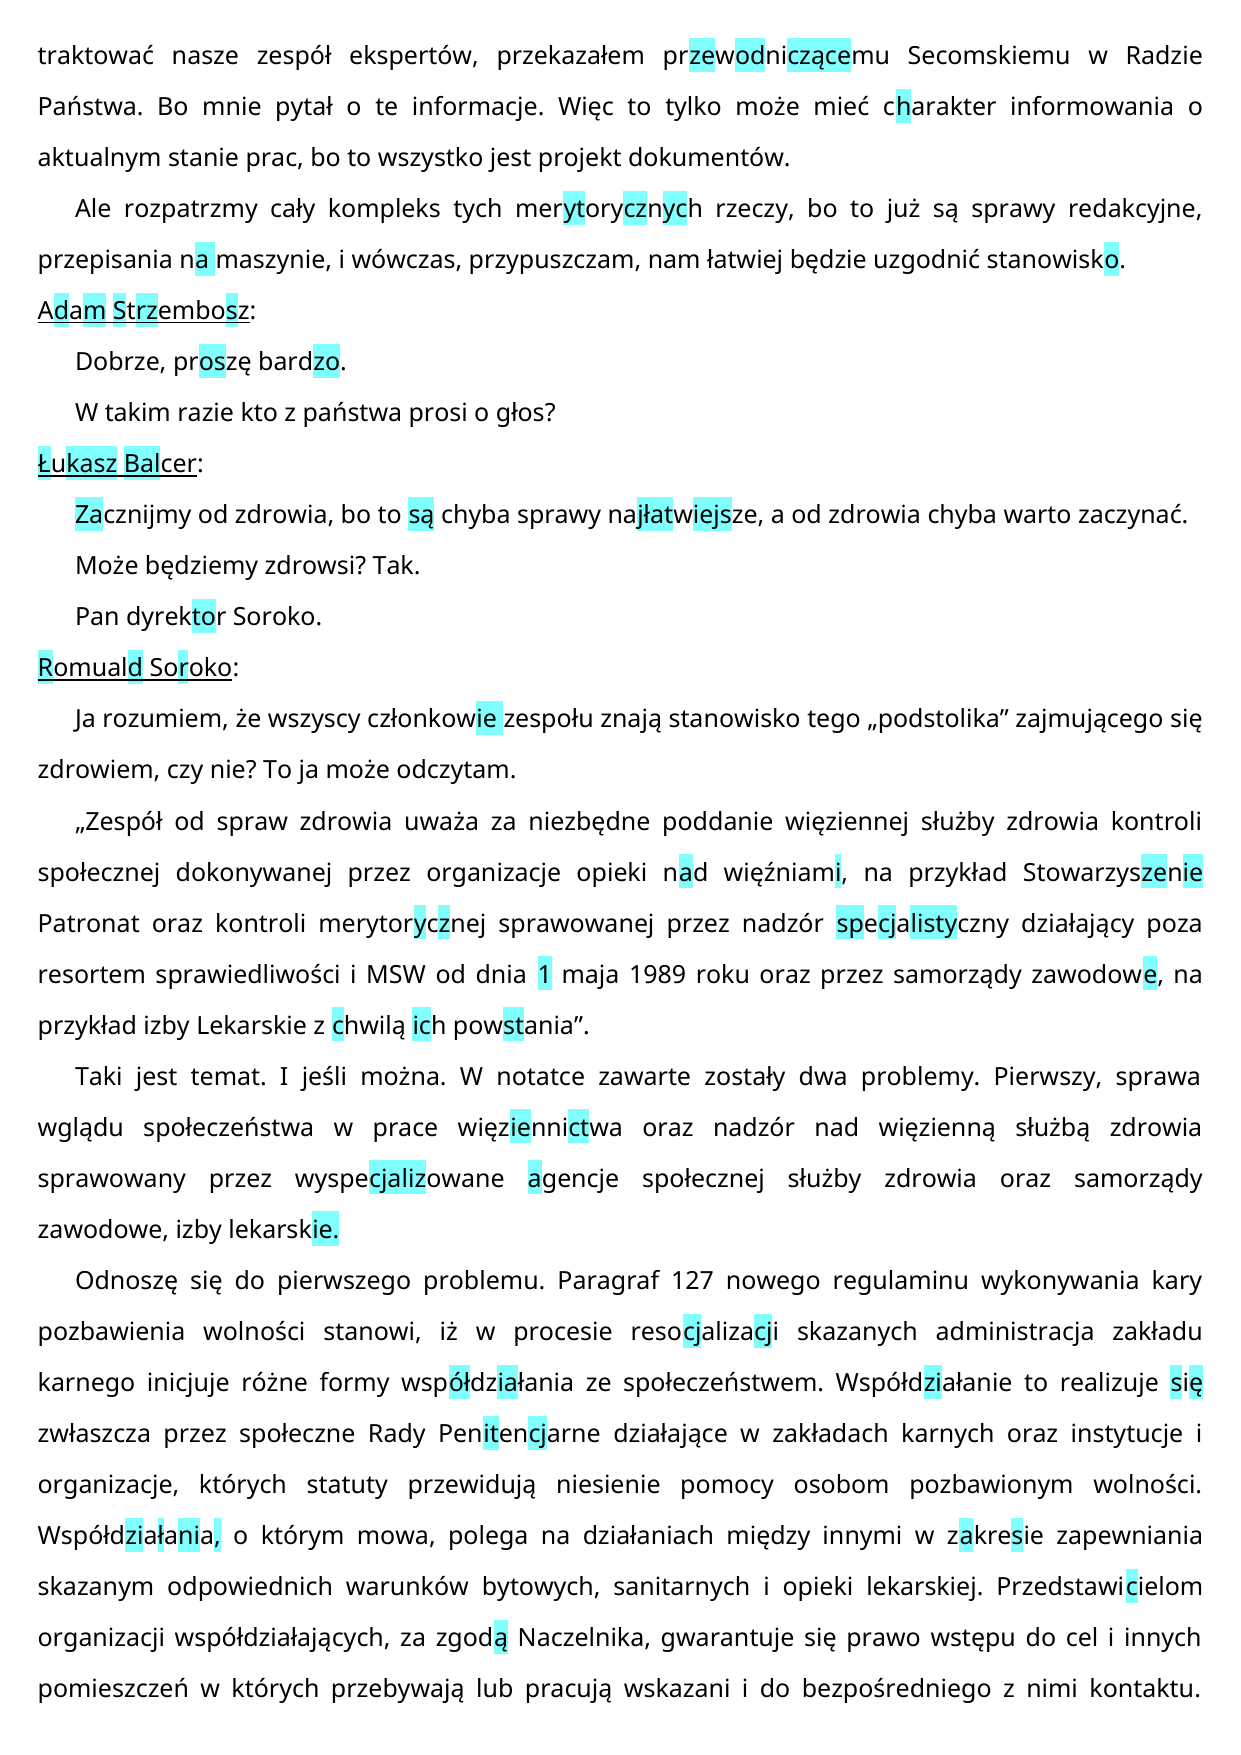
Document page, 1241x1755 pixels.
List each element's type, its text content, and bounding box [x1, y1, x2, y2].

text „Zespół od spraw zdrowia uważa za niezbędne poddanie więziennej służby zdrowia kontroli społecznej dokonywanej przez organizacje opieki nad więźniami, na przykład Stowarzyszenie Patronat oraz kontroli merytorycznej sprawowanej przez nadzór specjalistyczny działający poza resortem sprawiedliwości i MSW od dnia 1 maja 1989 roku oraz przez samorządy zawodowe, na przykład izby Lekarskie z chwilą ich powstania”. [37, 803, 1203, 1041]
text Łukasz Balcer: [37, 446, 1203, 480]
text Dobrze, proszę bardzo. [37, 344, 1203, 378]
text Taki jest temat. I jeśli można. W notatce zawarte zostały dwa problemy. Pierwszy, sprawa wglądu społeczeństwa w prace więziennictwa oraz nadzór nad więzienną służbą zdrowia sprawowany przez wyspecjalizowane agencje społecznej służby zdrowia oraz samorządy zawodowe, izby lekarskie. [37, 1058, 1203, 1246]
text Adam Strzembosz: [37, 293, 1203, 327]
text Odnoszę się do pierwszego problemu. Paragraf 127 nowego regulaminu wykonywania kary pozbawienia wolności stanowi, iż w procesie resocjalizacji skazanych administracja zakładu karnego inicjuje różne formy współdziałania ze społeczeństwem. Współdziałanie to realizuje się zwłaszcza przez społeczne Rady Penitencjarne działające w zakładach karnych oraz instytucje i organizacje, których statuty przewidują niesienie pomocy osobom pozbawionym wolności. Współdziałania, o którym mowa, polega na działaniach między innymi w zakresie zapewniania skazanym odpowiednich warunków bytowych, sanitarnych i opieki lekarskiej. Przedstawicielom organizacji współdziałających, za zgodą Naczelnika, gwarantuje się prawo wstępu do cel i innych pomieszczeń w których przebywają lub pracują wskazani i do bezpośredniego z nimi kontaktu. [37, 1262, 1203, 1705]
text Ale rozpatrzmy cały kompleks tych merytorycznych rzeczy, bo to już są sprawy redakcyjne, przepisania na maszynie, i wówczas, przypuszczam, nam łatwiej będzie uzgodnić stanowisko. [37, 191, 1203, 276]
text Ja rozumiem, że wszyscy członkowie zespołu znają stanowisko tego „podstolika” zajmującego się zdrowiem, czy nie? To ja może odczytam. [37, 701, 1203, 786]
text Romuald Soroko: [37, 650, 1203, 684]
text Pan dyrektor Soroko. [37, 599, 1203, 633]
text W takim razie kto z państwa prosi o głos? [37, 395, 1203, 429]
text Może będziemy zdrowsi? Tak. [37, 548, 1203, 582]
text traktować nasze zespół ekspertów, przekazałem przewodniczącemu Secomskiemu w Radzie Państwa. Bo mnie pytał o te informacje. Więc to tylko może mieć charakter informowania o aktualnym stanie prac, bo to wszystko jest projekt dokumentów. [37, 37, 1203, 174]
text Zacznijmy od zdrowia, bo to są chyba sprawy najłatwiejsze, a od zdrowia chyba warto zaczynać. [37, 497, 1203, 531]
